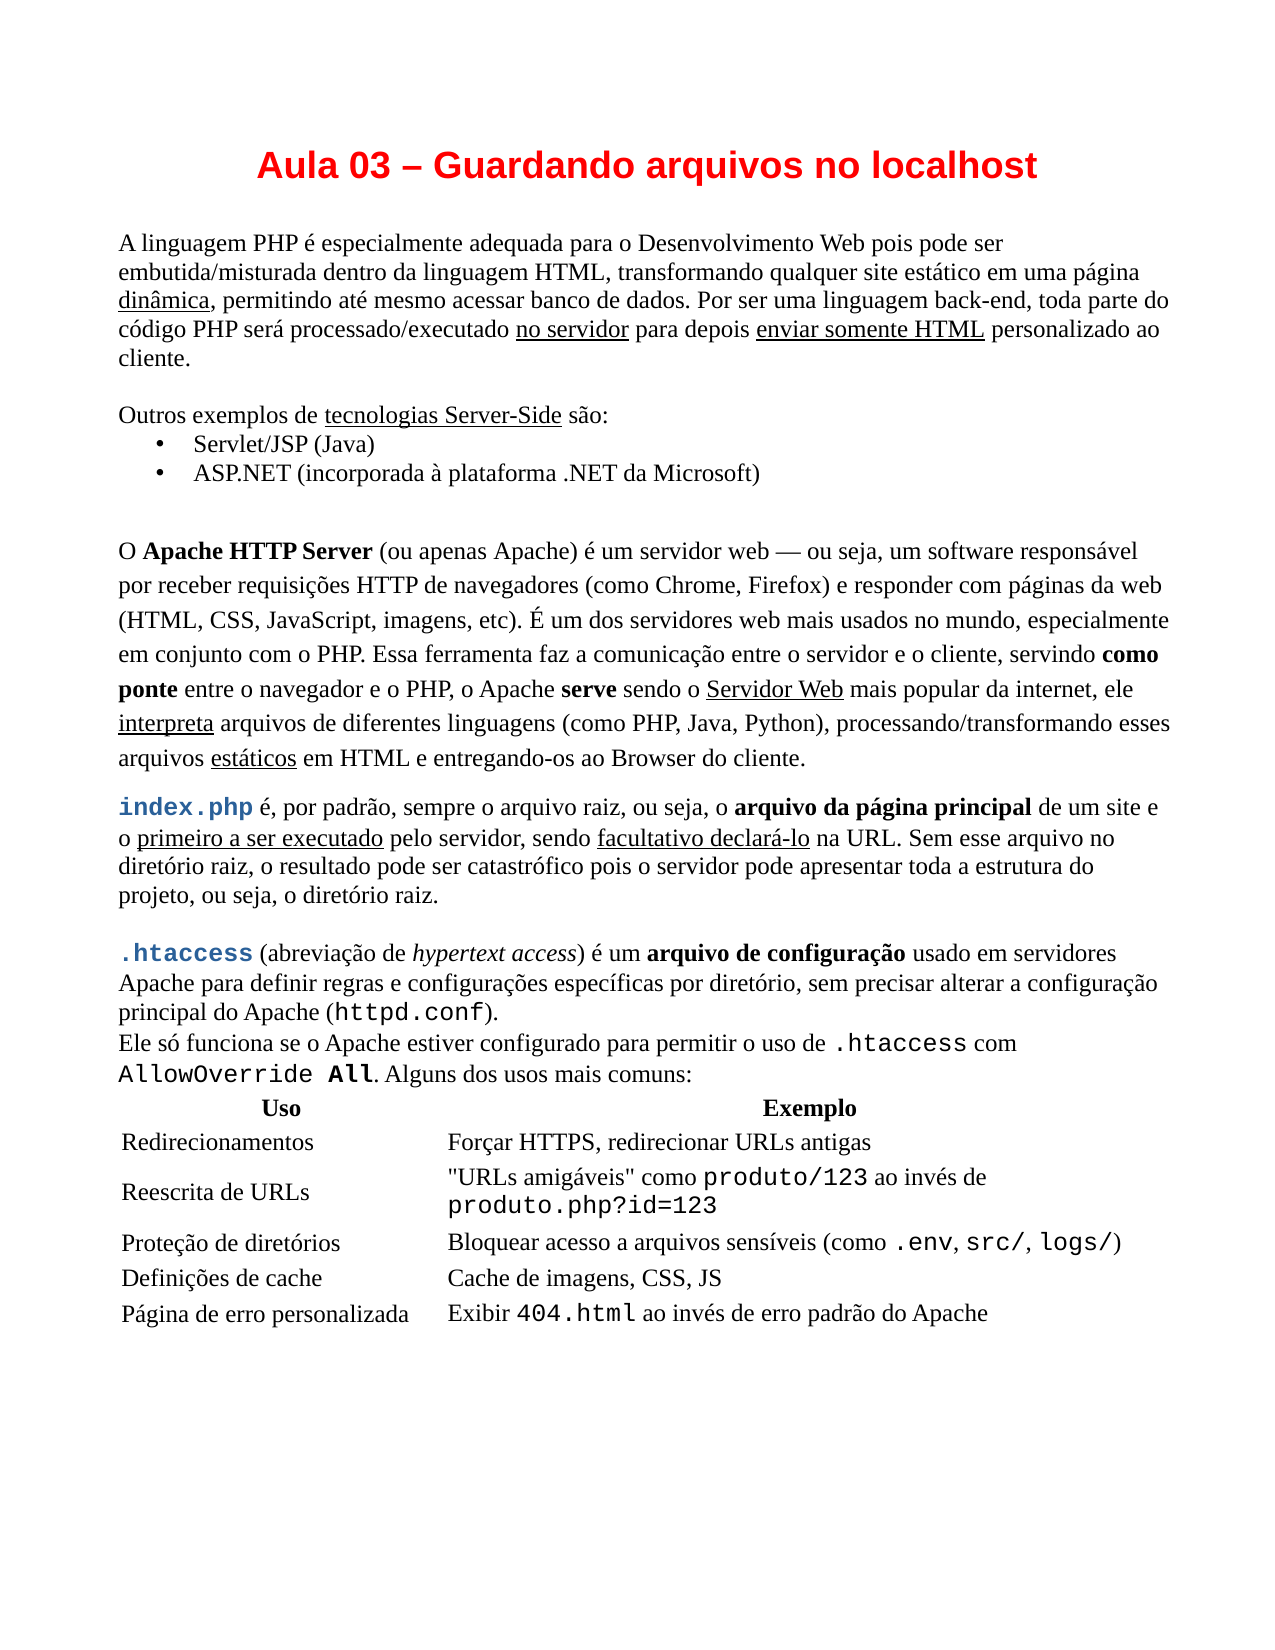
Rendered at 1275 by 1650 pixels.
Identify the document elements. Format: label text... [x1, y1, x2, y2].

table_cell Forçar HTTPS, redirecionar URLs antigas [444, 1124, 1175, 1159]
list Servlet/JSP (Java) [156, 429, 1175, 458]
list ASP.NET (incorporada à plataforma .NET da Microsoft) [156, 458, 1175, 487]
table_cell Proteção de diretórios [118, 1224, 444, 1261]
table_cell Exibir 404.html ao invés de erro padrão do Apache [444, 1295, 1175, 1332]
table_cell Redirecionamentos [118, 1124, 444, 1159]
table_header Exemplo [444, 1090, 1175, 1124]
table_cell Definições de cache [118, 1261, 444, 1295]
text index.php é, por padrão, sempre o arquivo raiz, ou seja, o arquivo da página principal de um site e o primeiro a ser executado pelo servidor, sendo facultativo declará-lo na URL. Sem esse arquivo no diretório raiz, o resultado pode ser catastrófico pois o servidor pode apresentar toda a estrutura do projeto, ou seja, o diretório raiz. [118, 792, 1175, 909]
table_header Uso [118, 1090, 444, 1124]
text .htaccess (abreviação de hypertext access) é um arquivo de configuração usado em servidores Apache para definir regras e configurações específicas por diretório, sem precisar alterar a configuração principal do Apache (httpd.conf). Ele só funciona se o Apache estiver configurado para permitir o uso de .htaccess com AllowOverride All. Alguns dos usos mais comuns: [118, 938, 1175, 1090]
text Outros exemplos de tecnologias Server-Side são: [118, 401, 1175, 429]
table_cell Página de erro personalizada [118, 1295, 444, 1332]
subtitle Aula 03 – Guardando arquivos no localhost [118, 143, 1175, 187]
text A linguagem PHP é especialmente adequada para o Desenvolvimento Web pois pode ser embutida/misturada dentro da linguagem HTML, transformando qualquer site estático em uma página dinâmica, permitindo até mesmo acessar banco de dados. Por ser uma linguagem back-end, toda parte do código PHP será processado/executado no servidor para depois enviar somente HTML personalizado ao cliente. [118, 228, 1175, 372]
table_cell "URLs amigáveis" como produto/123 ao invés de produto.php?id=123 [444, 1159, 1175, 1224]
table_cell Bloquear acesso a arquivos sensíveis (como .env, src/, logs/) [444, 1224, 1175, 1261]
table_cell Cache de imagens, CSS, JS [444, 1261, 1175, 1295]
table_cell Reescrita de URLs [118, 1159, 444, 1224]
text O Apache HTTP Server (ou apenas Apache) é um servidor web — ou seja, um software responsável por receber requisições HTTP de navegadores (como Chrome, Firefox) e responder com páginas da web (HTML, CSS, JavaScript, imagens, etc). É um dos servidores web mais usados no mundo, especialmente em conjunto com o PHP. Essa ferramenta faz a comunicação entre o servidor e o cliente, servindo como ponte entre o navegador e o PHP, o Apache serve sendo o Servidor Web mais popular da internet, ele interpreta arquivos de diferentes linguagens (como PHP, Java, Python), processando/transformando esses arquivos estáticos em HTML e entregando-os ao Browser do cliente. [118, 536, 1175, 771]
